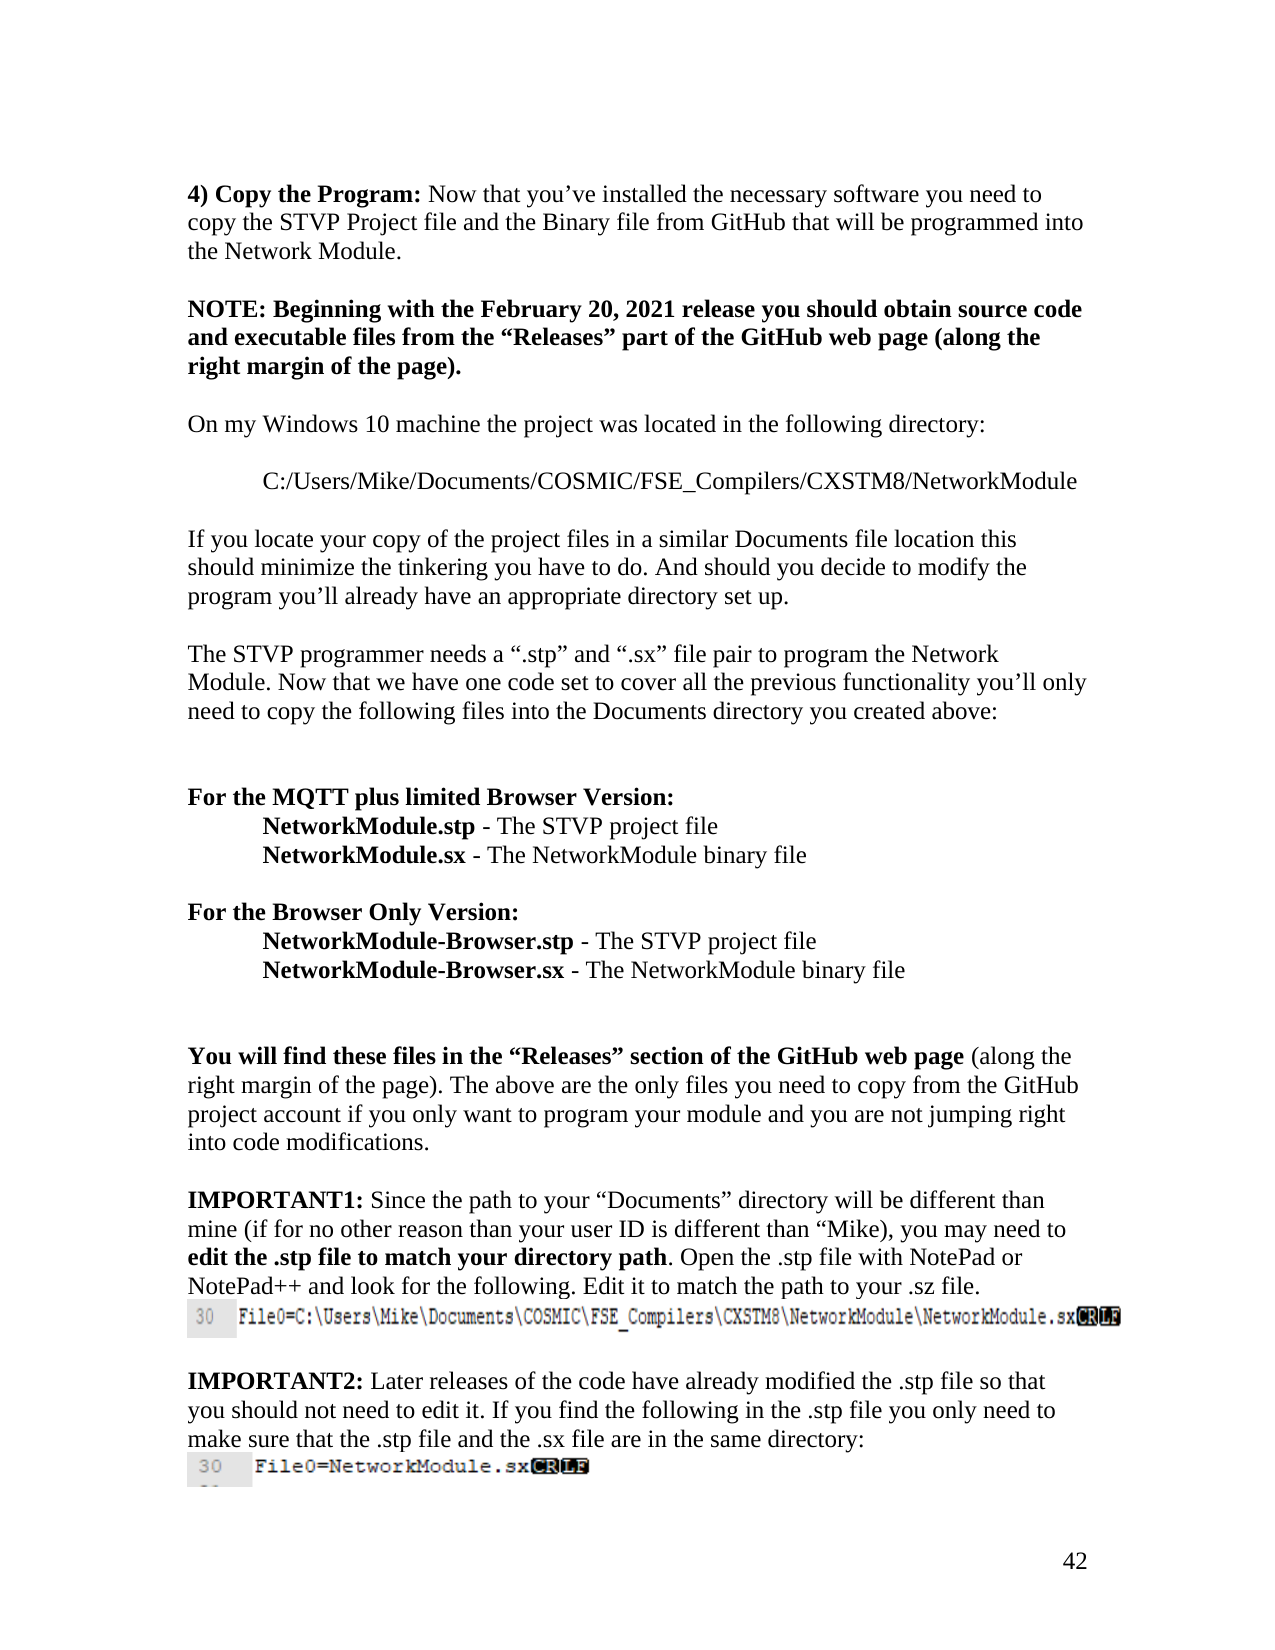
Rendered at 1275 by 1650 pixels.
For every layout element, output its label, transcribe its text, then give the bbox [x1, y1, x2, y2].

text IMPORTANT1: Since the path to your “Documents” directory will be different than mine (if for no other reason than your user ID is different than “Mike), you may need to edit the .stp file to match your directory path. Open the .stp file with NotePad or NotePad++ and look for the following. Edit it to match the path to your .sz file. [187, 1185, 1087, 1299]
text NOTE: Beginning with the February 20, 2021 release you should obtain source code and executable files from the “Releases” part of the GitHub web page (along the right margin of the page). [187, 294, 1087, 380]
text C:/Users/Mike/Documents/COSMIC/FSE_Compilers/CXSTM8/NetworkModule [262, 466, 1087, 495]
picture [187, 1452, 608, 1487]
text If you locate your copy of the project files in a similar Documents file location this should minimize the tinkering you have to do. And should you decide to modify the program you’ll already have an appropriate directory set up. [187, 524, 1087, 610]
text On my Windows 10 machine the project was located in the following directory: [187, 409, 1087, 437]
picture [187, 1299, 1135, 1338]
text For the MQTT plus limited Browser Version: [187, 782, 1087, 811]
text NetworkModule-Browser.sx - The NetworkModule binary file [187, 955, 1087, 984]
text The STVP programmer needs a “.stp” and “.sx” file pair to program the Network Module. Now that we have one code set to cover all the previous functionality you’ll only need to copy the following files into the Documents directory you created above: [187, 639, 1087, 725]
text 4) Copy the Program: Now that you’ve installed the necessary software you need to copy the STVP Project file and the Binary file from GitHub that will be programmed into the Network Module. [187, 179, 1087, 265]
text NetworkModule.stp - The STVP project file [187, 811, 1087, 840]
text For the Browser Only Version: [187, 897, 1087, 926]
text NetworkModule.sx - The NetworkModule binary file [187, 840, 1087, 869]
text NetworkModule-Browser.stp - The STVP project file [187, 926, 1087, 955]
text You will find these files in the “Releases” section of the GitHub web page (along the right margin of the page). The above are the only files you need to copy from the GitHub project account if you only want to program your module and you are not jumping right into code modifications. [187, 1041, 1087, 1156]
text IMPORTANT2: Later releases of the code have already modified the .stp file so that you should not need to edit it. If you find the following in the .stp file you only need to make sure that the .stp file and the .sx file are in the same directory: [187, 1366, 1087, 1487]
